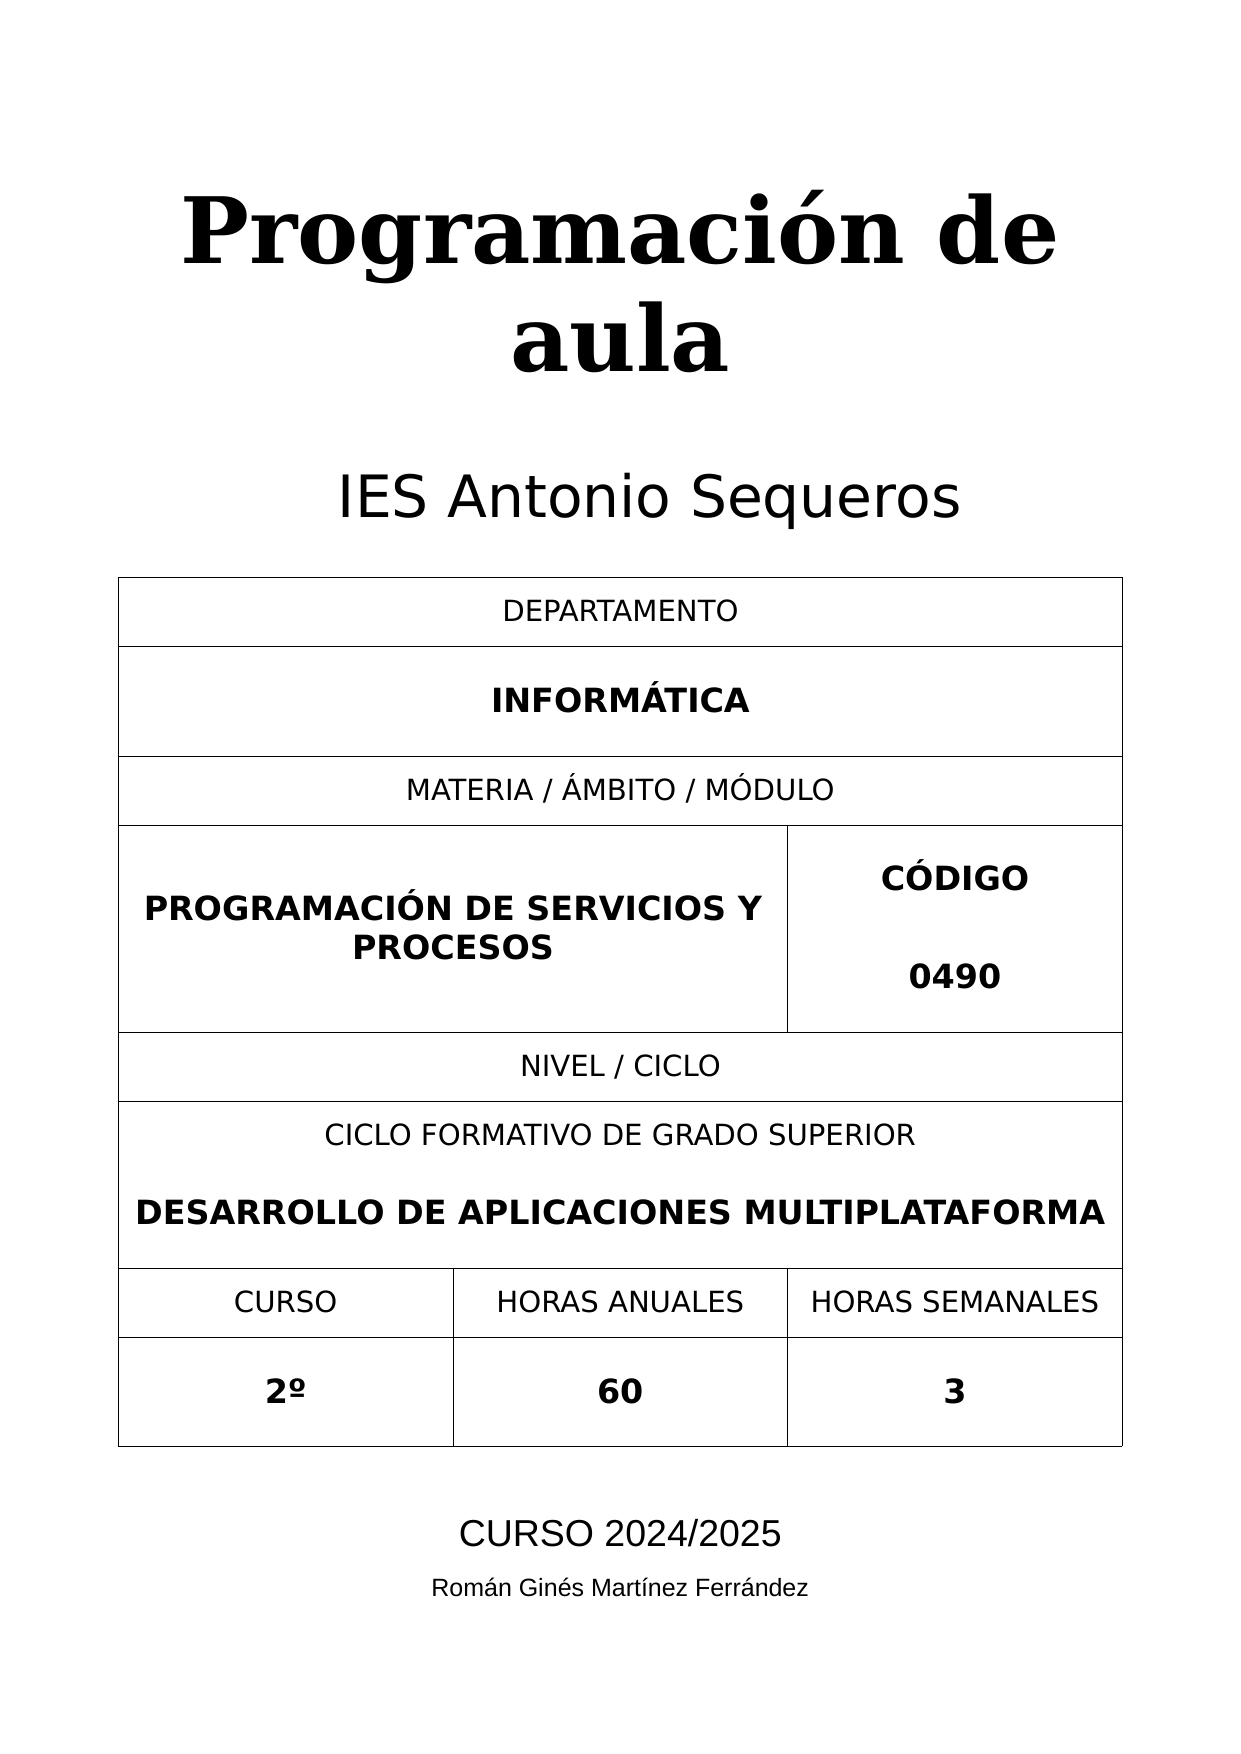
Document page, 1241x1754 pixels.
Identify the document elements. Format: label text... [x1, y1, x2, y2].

table_cell CURSO [119, 1269, 453, 1337]
table_cell HORAS SEMANALES [788, 1269, 1122, 1337]
title Programación de aula [118, 177, 1122, 393]
table_header DEPARTAMENTO [119, 578, 1122, 646]
table_cell MATERIA / ÁMBITO / MÓDULO [119, 757, 1122, 824]
table_cell 2º [119, 1338, 453, 1446]
text IES Antonio Sequeros [118, 463, 1122, 531]
table_cell CÓDIGO 0490 [788, 826, 1122, 1032]
table_cell NIVEL / CICLO [119, 1033, 1122, 1101]
table_cell PROGRAMACIÓN DE SERVICIOS Y PROCESOS [119, 826, 787, 1032]
subtitle Román Ginés Martínez Ferrández [118, 1573, 1122, 1602]
table_cell 60 [454, 1338, 787, 1446]
table_cell CICLO FORMATIVO DE GRADO SUPERIOR DESARROLLO DE APLICACIONES MULTIPLATAFORMA [119, 1102, 1122, 1268]
table_cell INFORMÁTICA [119, 647, 1122, 756]
table_cell HORAS ANUALES [454, 1269, 787, 1337]
table_cell 3 [788, 1338, 1122, 1446]
subtitle CURSO 2024/2025 [118, 1512, 1122, 1555]
